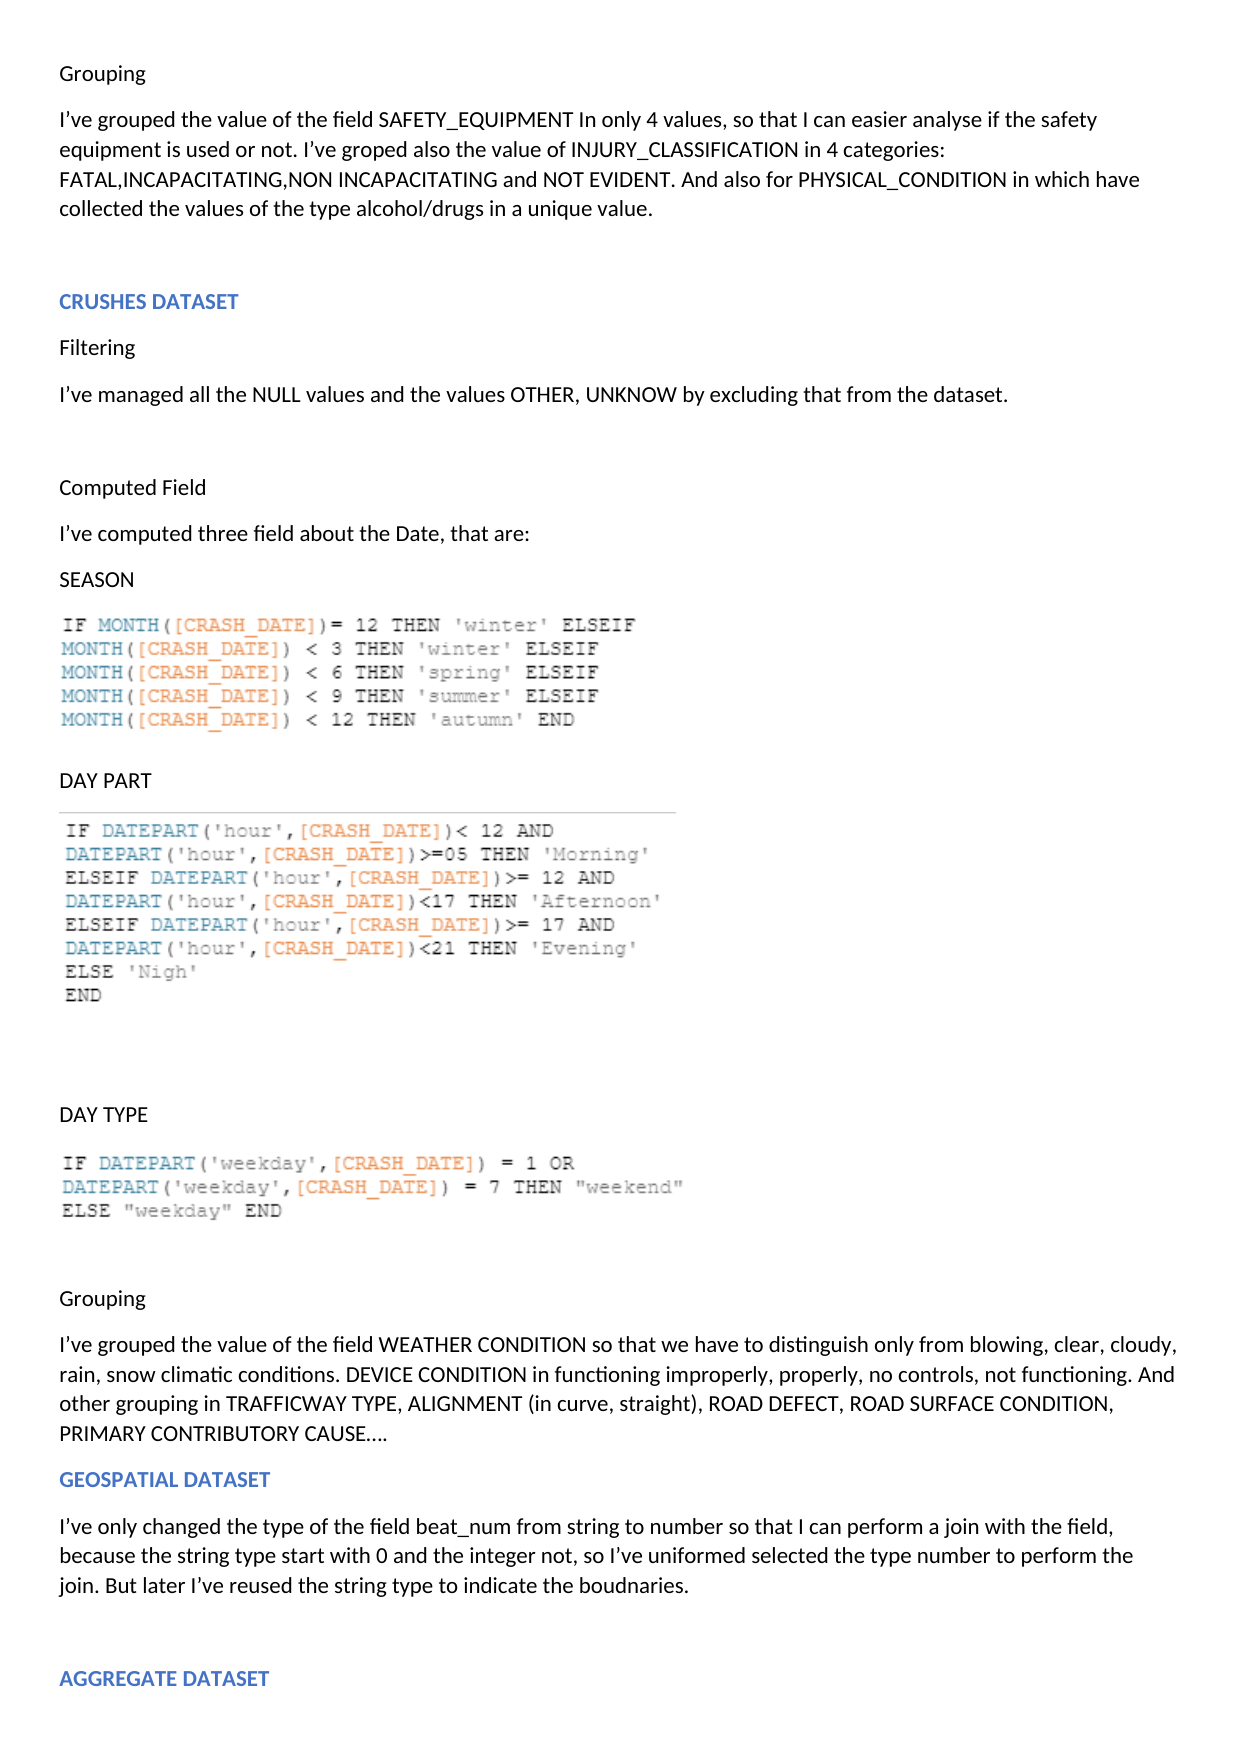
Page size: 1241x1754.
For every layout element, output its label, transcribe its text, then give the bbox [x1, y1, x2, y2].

text GEOSPATIAL DATASET [59, 1466, 1181, 1494]
text I’ve computed three field about the Date, that are: [59, 519, 1181, 547]
text DAY TYPE [59, 1100, 1181, 1128]
text CRUSHES DATASET [59, 287, 1181, 315]
text Computed Field [59, 473, 1181, 501]
text Grouping [59, 1284, 1181, 1312]
text I’ve managed all the NULL values and the values OTHER, UNKNOW by excluding that from the dataset. [59, 380, 1181, 408]
text I’ve grouped the value of the field WEATHER CONDITION so that we have to distinguish only from blowing, clear, cloudy, rain, snow climatic conditions. DEVICE CONDITION in functioning improperly, properly, no controls, not functioning. And other grouping in TRAFFICWAY TYPE, ALIGNMENT (in curve, straight), ROAD DEFECT, ROAD SURFACE CONDITION, PRIMARY CONTRIBUTORY CAUSE…. [59, 1330, 1181, 1447]
text Filtering [59, 333, 1181, 362]
text SEASON [59, 565, 1181, 593]
text DAY PART [59, 766, 1181, 794]
text AGGREGATE DATASET [59, 1664, 1181, 1692]
text I’ve grouped the value of the field SAFETY_EQUIPMENT In only 4 values, so that I can easier analyse if the safety equipment is used or not. I’ve groped also the value of INJURY_CLASSIFICATION in 4 categories: FATAL,INCAPACITATING,NON INCAPACITATING and NOT EVIDENT. And also for PHYSICAL_CONDITION in which have collected the values of the type alcohol/drugs in a unique value. [59, 105, 1181, 222]
text Grouping [59, 59, 1181, 87]
text I’ve only changed the type of the field beat_num from string to number so that I can perform a join with the field, because the string type start with 0 and the integer not, so I’ve uniformed selected the type number to perform the join. But later I’ve reused the string type to indicate the boudnaries. [59, 1512, 1181, 1599]
